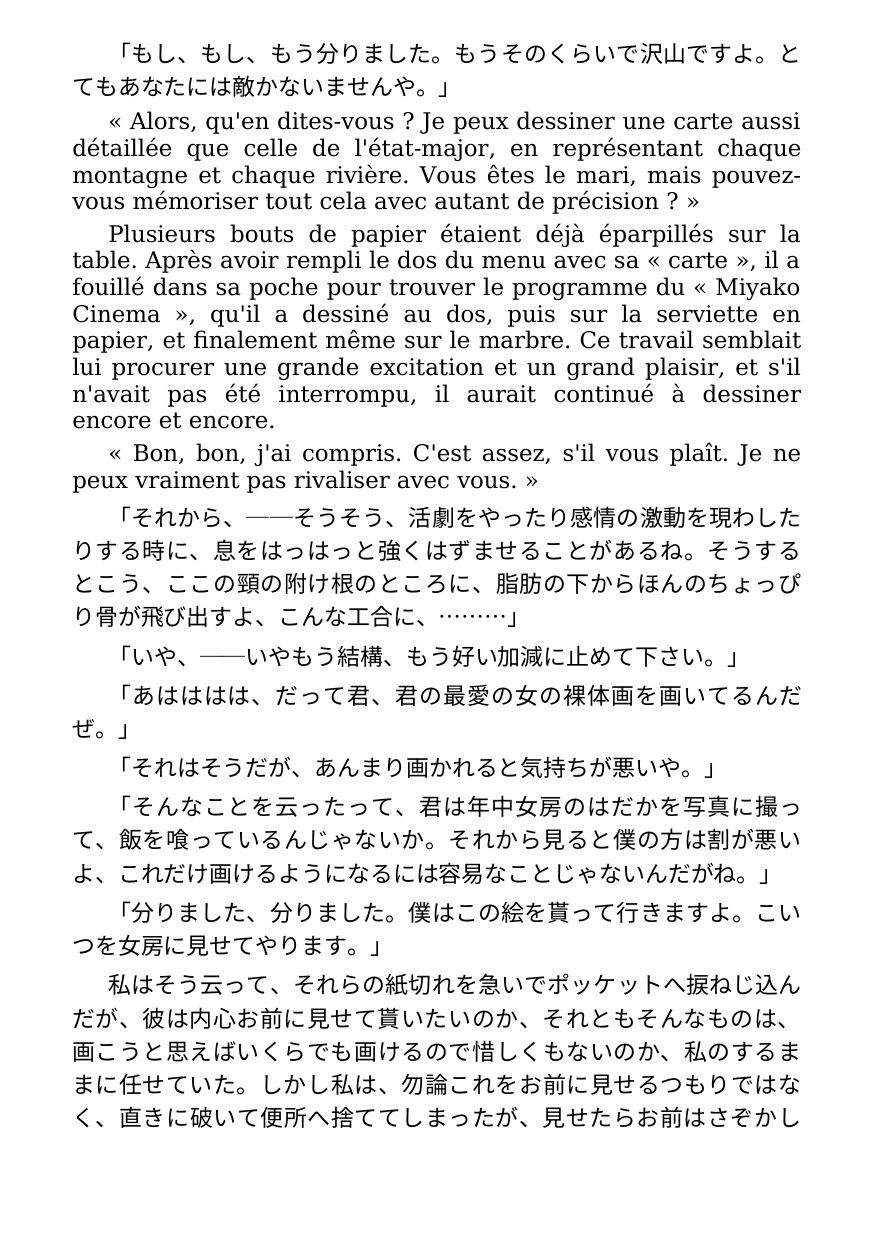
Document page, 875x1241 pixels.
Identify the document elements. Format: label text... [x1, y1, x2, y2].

text 「あはははは、だって君、君の最愛の女の裸体画を画いてるんだぜ。」 [72, 678, 802, 744]
text 私はそう云って、それらの紙切れを急いでポッケットへ捩ねじ込んだが、彼は内心お前に見せて貰いたいのか、それともそんなものは、画こうと思えばいくらでも画けるので惜しくもないのか、私のするままに任せていた。しかし私は、勿論これをお前に見せるつもりではなく、直きに破いて便所へ捨ててしまったが、見せたらお前はさぞかし [72, 967, 802, 1133]
text 「そんなことを云ったって、君は年中女房のはだかを写真に撮って、飯を喰っているんじゃないか。それから見ると僕の方は割が悪いよ、これだけ画けるようになるには容易なことじゃないんだがね。」 [72, 789, 802, 889]
text « Alors, qu'en dites-vous ? Je peux dessiner une carte aussi détaillée que celle de l'état-major, en représentant chaque montagne et chaque rivière. Vous êtes le mari, mais pouvez-vous mémoriser tout cela avec autant de précision ? » [72, 108, 802, 215]
text 「もし、もし、もう分りました。もうそのくらいで沢山ですよ。とてもあなたには敵かないませんや。」 [72, 36, 802, 102]
text 「それから、──そうそう、活劇をやったり感情の激動を現わしたりする時に、息をはっはっと強くはずませることがあるね。そうするとこう、ここの頸の附け根のところに、脂肪の下からほんのちょっぴり骨が飛び出すよ、こんな工合に、………」 [72, 499, 802, 632]
text « Bon, bon, j'ai compris. C'est assez, s'il vous plaît. Je ne peux vraiment pas rivaliser avec vous. » [72, 440, 802, 494]
text 「それはそうだが、あんまり画かれると気持ちが悪いや。」 [72, 750, 802, 783]
text Plusieurs bouts de papier étaient déjà éparpillés sur la table. Après avoir rempli le dos du menu avec sa « carte », il a fouillé dans sa poche pour trouver le programme du « Miyako Cinema », qu'il a dessiné au dos, puis sur la serviette en papier, et finalement même sur le marbre. Ce travail semblait lui procurer une grande excitation et un grand plaisir, et s'il n'avait pas été interrompu, il aurait continué à dessiner encore et encore. [72, 221, 802, 434]
text 「分りました、分りました。僕はこの絵を貰って行きますよ。こいつを女房に見せてやります。」 [72, 895, 802, 961]
text 「いや、──いやもう結構、もう好い加減に止めて下さい。」 [72, 638, 802, 672]
